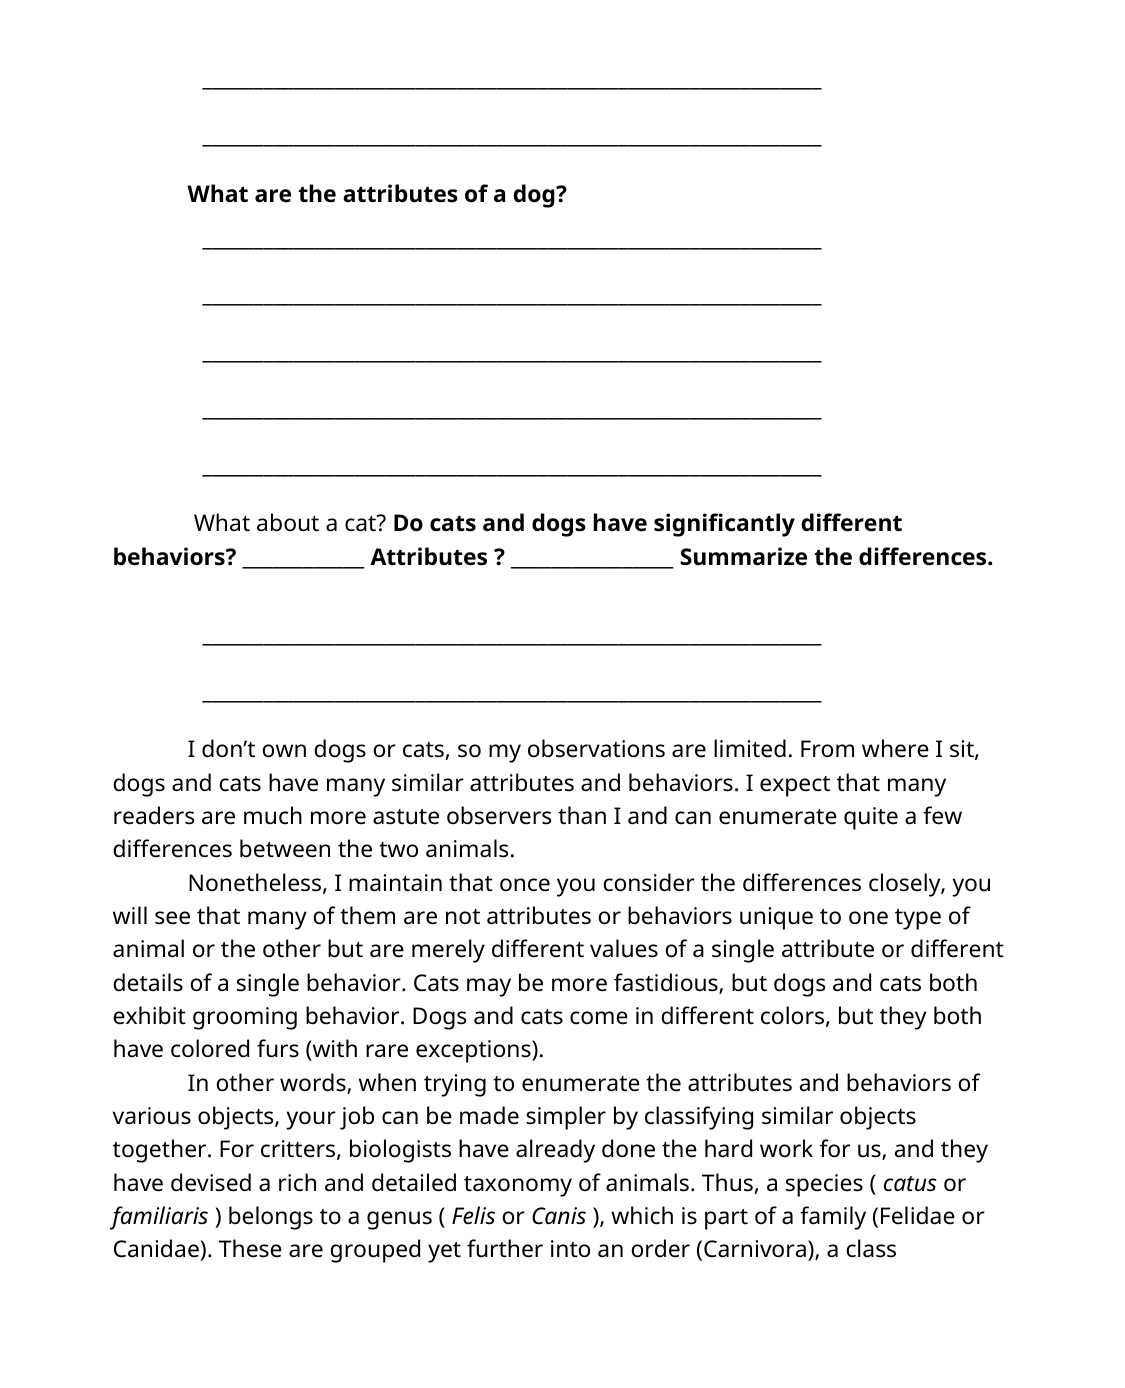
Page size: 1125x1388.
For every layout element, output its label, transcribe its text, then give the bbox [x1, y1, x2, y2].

text I don’t own dogs or cats, so my observations are limited. From where I sit, dogs and cats have many similar attributes and behaviors. I expect that many readers are much more astute observers than I and can enumerate quite a few differences between the two animals. [112, 731, 1012, 865]
list _____________________________________________________________ [202, 674, 1012, 706]
list _____________________________________________________________ [202, 119, 1012, 150]
list _____________________________________________________________ [202, 335, 1012, 366]
list _____________________________________________________________ [202, 392, 1012, 423]
text What about a cat? Do cats and dogs have significantly different behaviors? ____________ Attributes ? ________________ Summarize the differences. [112, 505, 1012, 572]
list _____________________________________________________________ [202, 448, 1012, 480]
list _____________________________________________________________ [202, 62, 1012, 93]
text What are the attributes of a dog? [112, 176, 1012, 209]
text In other words, when trying to enumerate the attributes and behaviors of various objects, your job can be made simpler by classifying similar objects together. For critters, biologists have already done the hard work for us, and they have devised a rich and detailed taxonomy of animals. Thus, a species ( catus or familiaris ) belongs to a genus ( Felis or Canis ), which is part of a family (Felidae or Canidae). These are grouped yet further into an order (Carnivora), a class [112, 1065, 1012, 1265]
text Nonetheless, I maintain that once you consider the differences closely, you will see that many of them are not attributes or behaviors unique to one type of animal or the other but are merely different values of a single attribute or different details of a single behavior. Cats may be more fastidious, but dogs and cats both exhibit grooming behavior. Dogs and cats come in different colors, but they both have colored furs (with rare exceptions). [112, 865, 1012, 1065]
list _____________________________________________________________ [202, 618, 1012, 649]
list _____________________________________________________________ [202, 278, 1012, 309]
list _____________________________________________________________ [202, 221, 1012, 253]
